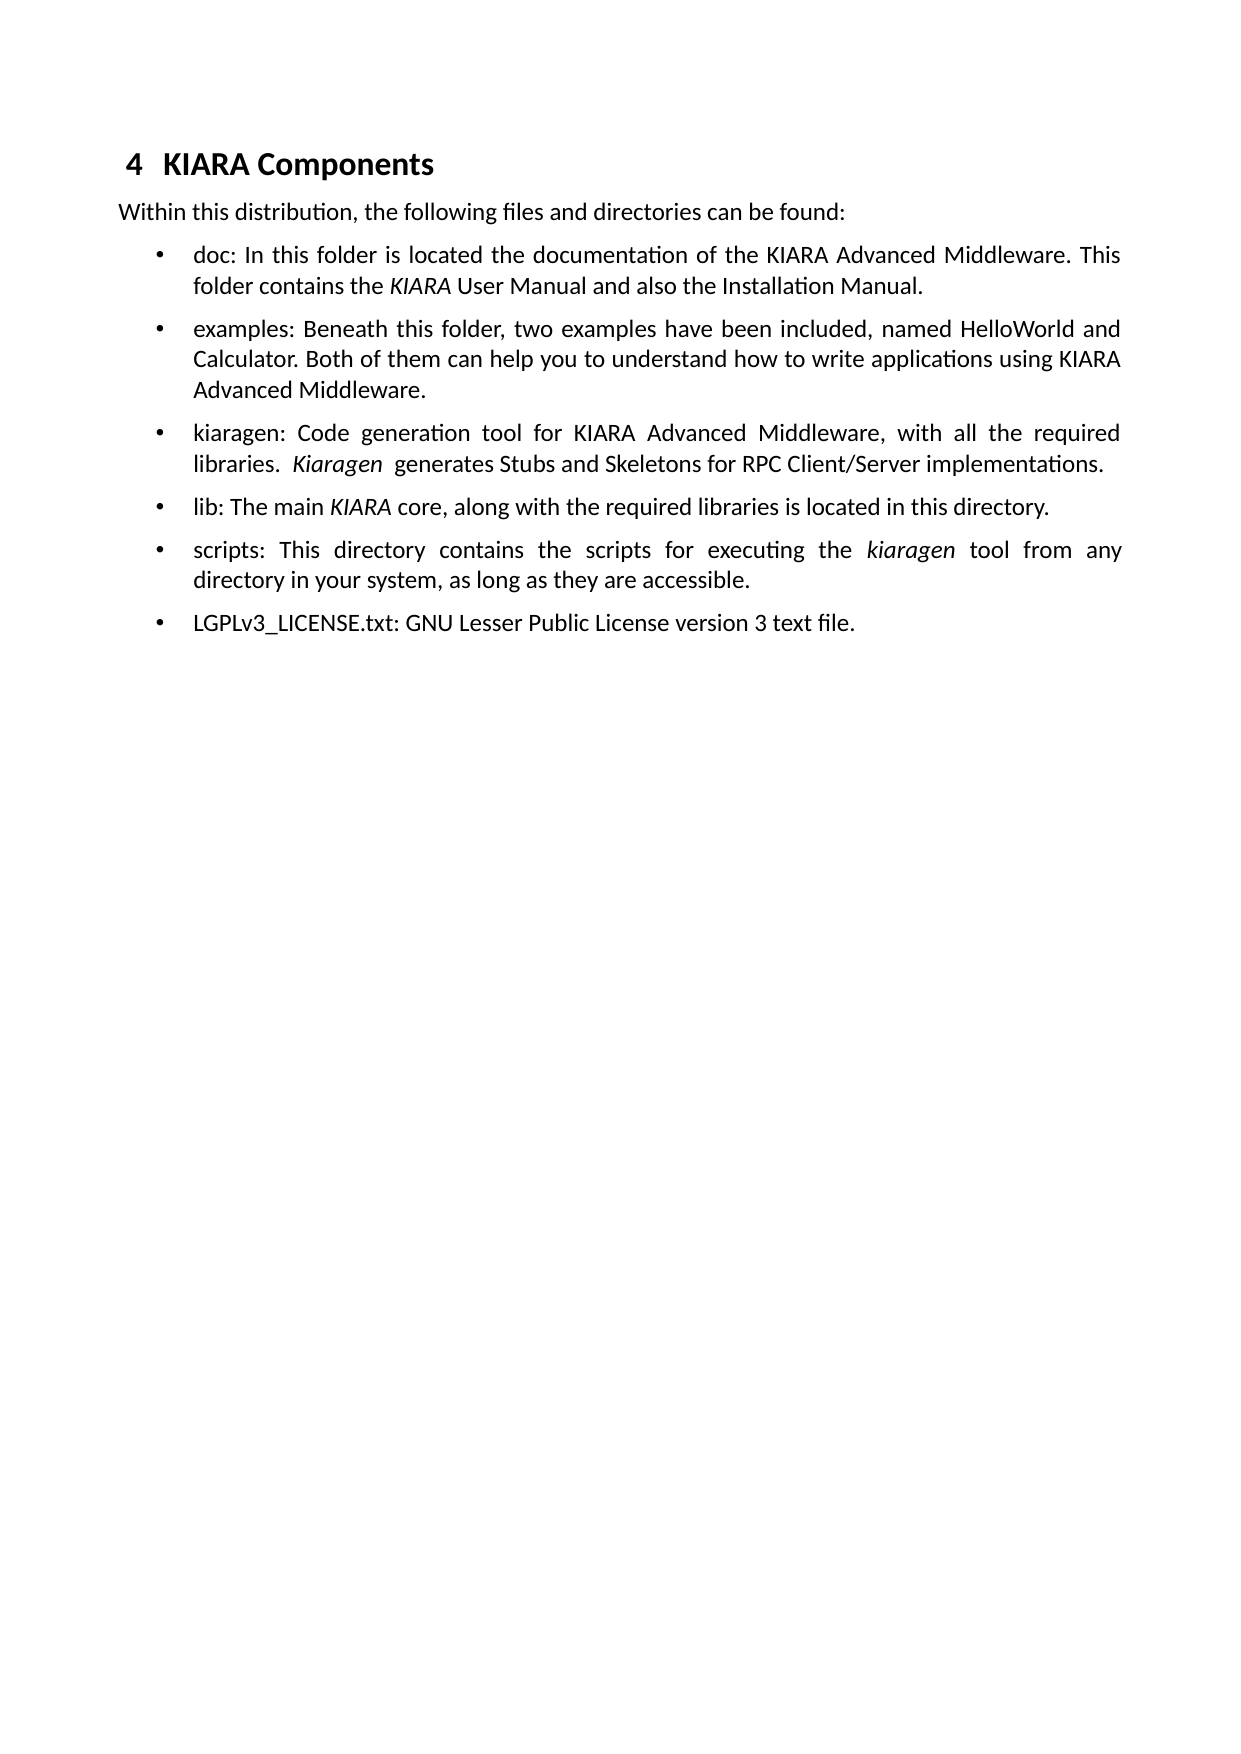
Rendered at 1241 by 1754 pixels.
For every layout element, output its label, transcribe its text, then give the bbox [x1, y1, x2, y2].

list examples: Beneath this folder, two examples have been included, named HelloWorld and Calculator. Both of them can help you to understand how to write applications using KIARA Advanced Middleware. [156, 313, 1122, 405]
list LGPLv3_LICENSE.txt: GNU Lesser Public License version 3 text file. [156, 607, 1122, 638]
subtitle KIARA Components [118, 143, 1122, 184]
list doc: In this folder is located the documentation of the KIARA Advanced Middleware. This folder contains the KIARA User Manual and also the Installation Manual. [156, 239, 1122, 301]
list kiaragen: Code generation tool for KIARA Advanced Middleware, with all the required libraries. Kiaragen generates Stubs and Skeletons for RPC Client/Server implementations. [156, 417, 1122, 478]
list scripts: This directory contains the scripts for executing the kiaragen tool from any directory in your system, as long as they are accessible. [156, 534, 1122, 595]
list lib: The main KIARA core, along with the required libraries is located in this directory. [156, 491, 1122, 521]
text Within this distribution, the following files and directories can be found: [118, 197, 1122, 227]
